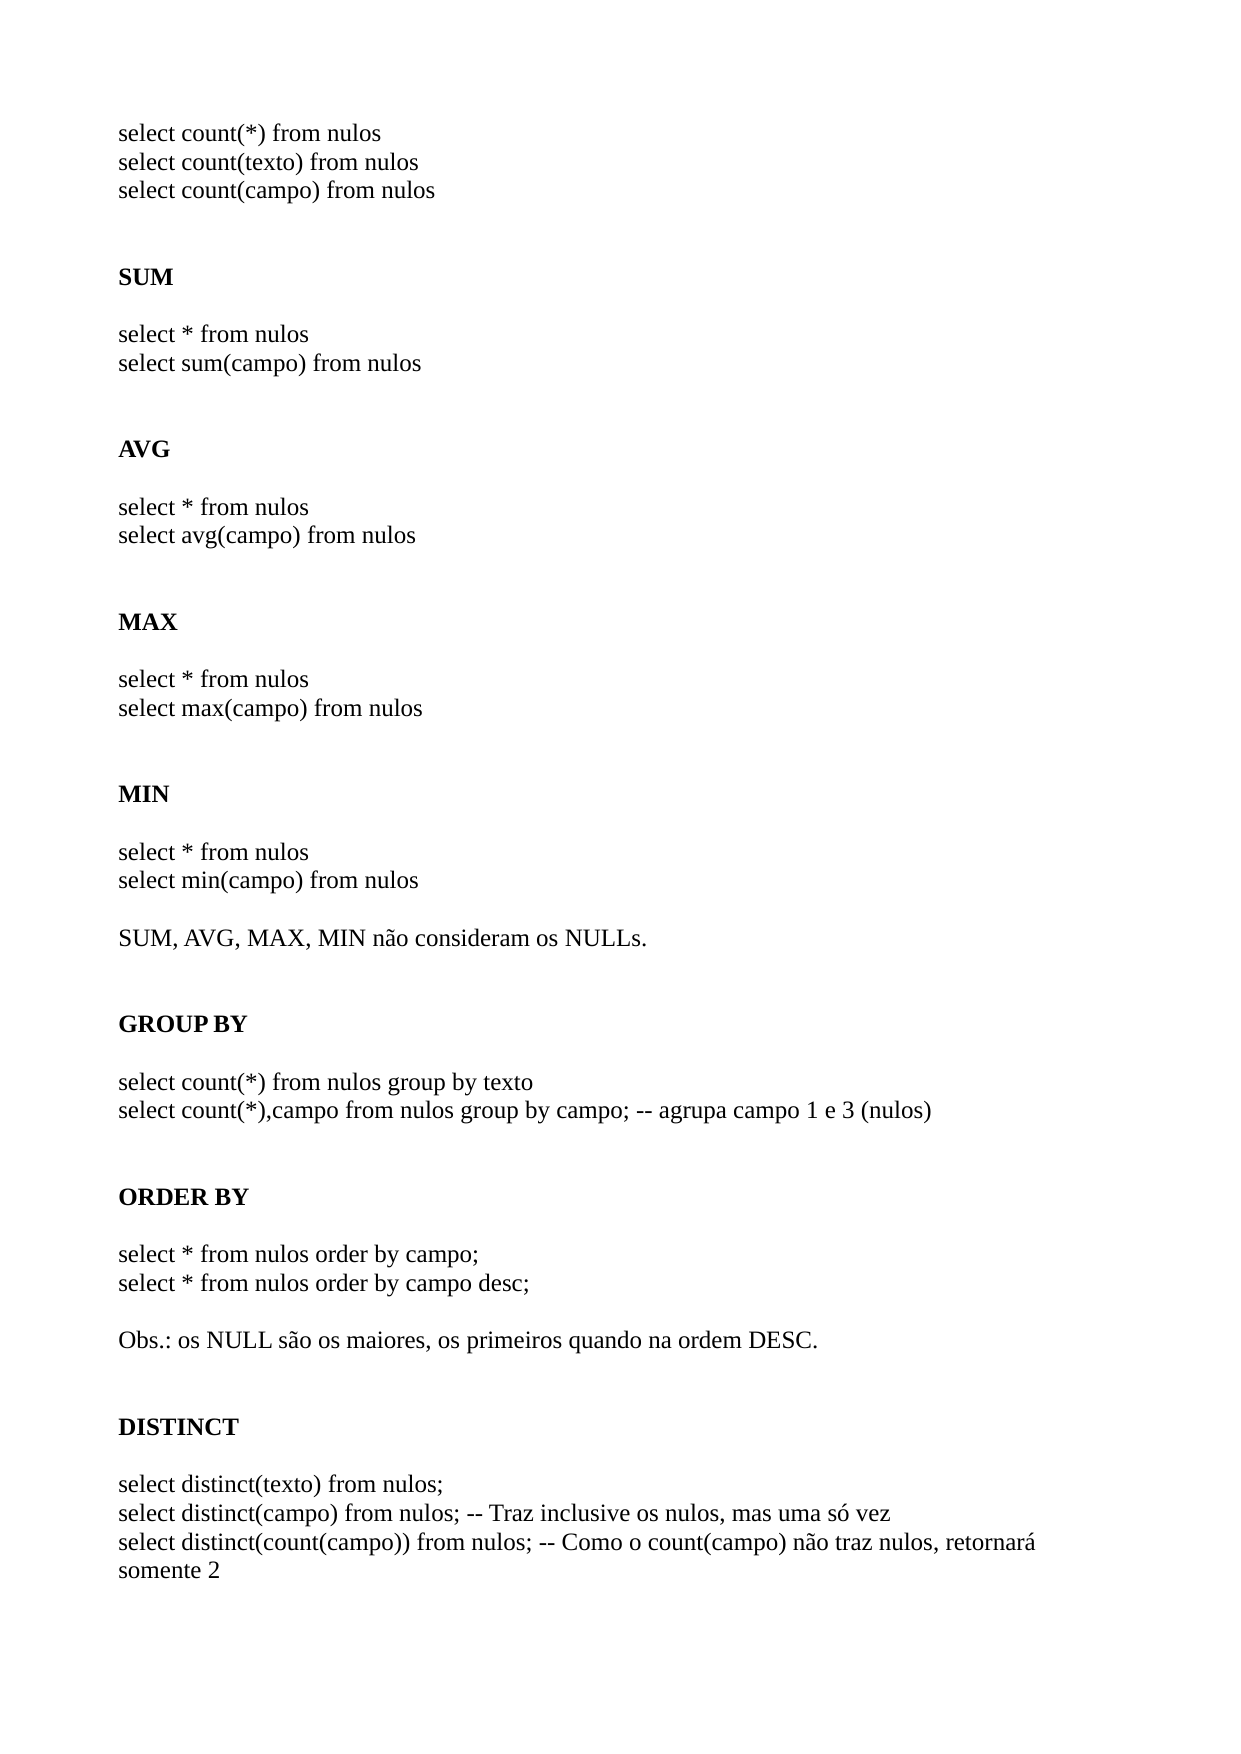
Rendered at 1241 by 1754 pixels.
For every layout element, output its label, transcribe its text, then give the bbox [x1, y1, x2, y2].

text select distinct(count(campo)) from nulos; -- Como o count(campo) não traz nulos, retornará somente 2 [118, 1527, 1122, 1584]
text select count(*),campo from nulos group by campo; -- agrupa campo 1 e 3 (nulos) [118, 1096, 1122, 1124]
text select * from nulos order by campo; [118, 1239, 1122, 1268]
text select * from nulos [118, 492, 1122, 521]
text select * from nulos [118, 319, 1122, 348]
text select sum(campo) from nulos [118, 348, 1122, 377]
text select * from nulos [118, 837, 1122, 866]
text select max(campo) from nulos [118, 693, 1122, 722]
text MIN [118, 779, 1122, 808]
text select * from nulos [118, 664, 1122, 693]
text ORDER BY [118, 1182, 1122, 1211]
text select * from nulos order by campo desc; [118, 1268, 1122, 1297]
text select distinct(texto) from nulos; [118, 1469, 1122, 1498]
text select count(campo) from nulos [118, 176, 1122, 204]
text MAX [118, 607, 1122, 636]
text DISTINCT [118, 1412, 1122, 1441]
text Obs.: os NULL são os maiores, os primeiros quando na ordem DESC. [118, 1326, 1122, 1354]
text select min(campo) from nulos [118, 866, 1122, 894]
text AVG [118, 434, 1122, 463]
text GROUP BY [118, 1009, 1122, 1038]
text select count(texto) from nulos [118, 147, 1122, 176]
text select avg(campo) from nulos [118, 521, 1122, 549]
text select count(*) from nulos [118, 118, 1122, 147]
text select count(*) from nulos group by texto [118, 1067, 1122, 1096]
text SUM [118, 262, 1122, 291]
text select distinct(campo) from nulos; -- Traz inclusive os nulos, mas uma só vez [118, 1498, 1122, 1527]
text SUM, AVG, MAX, MIN não consideram os NULLs. [118, 923, 1122, 952]
